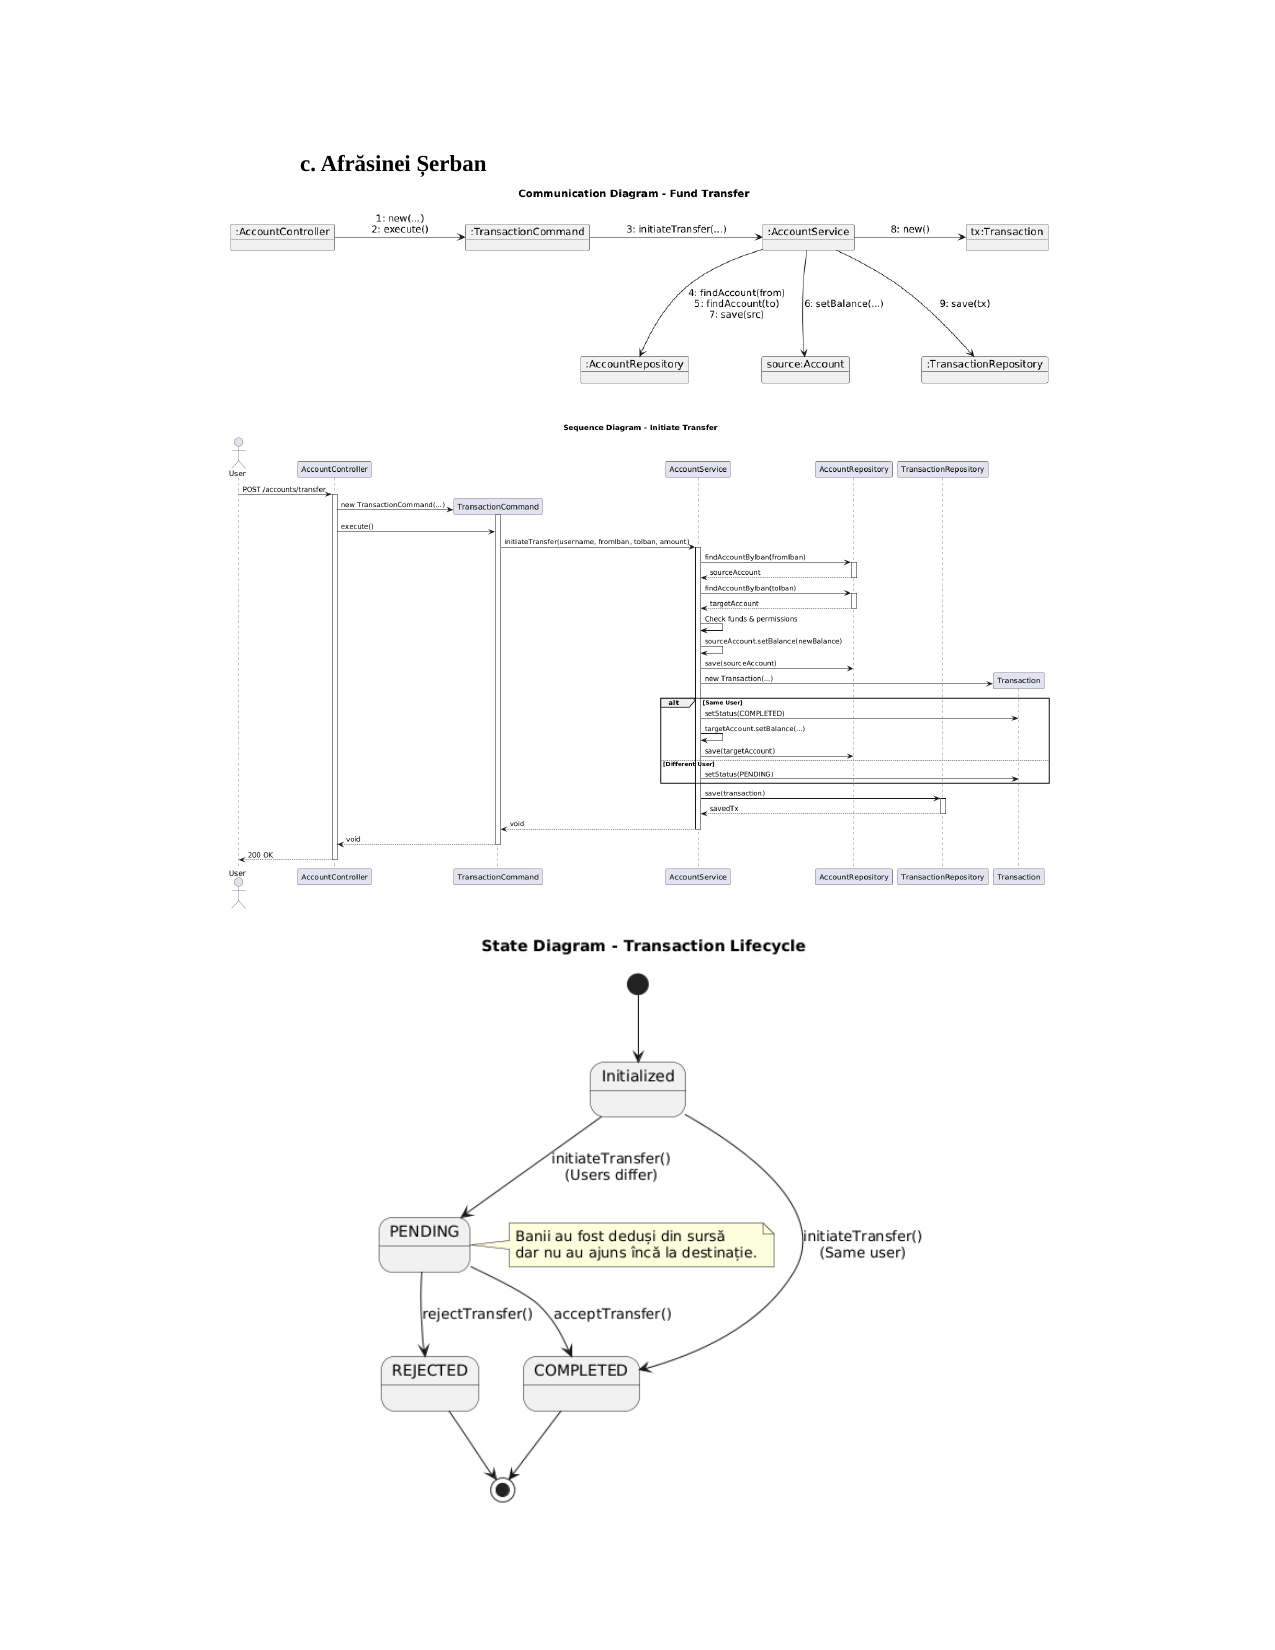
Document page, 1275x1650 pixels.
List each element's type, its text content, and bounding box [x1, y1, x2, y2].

list c. Afrăsinei Șerban [300, 150, 1125, 176]
picture [371, 926, 930, 1507]
picture [226, 415, 1052, 911]
picture [225, 180, 1050, 385]
